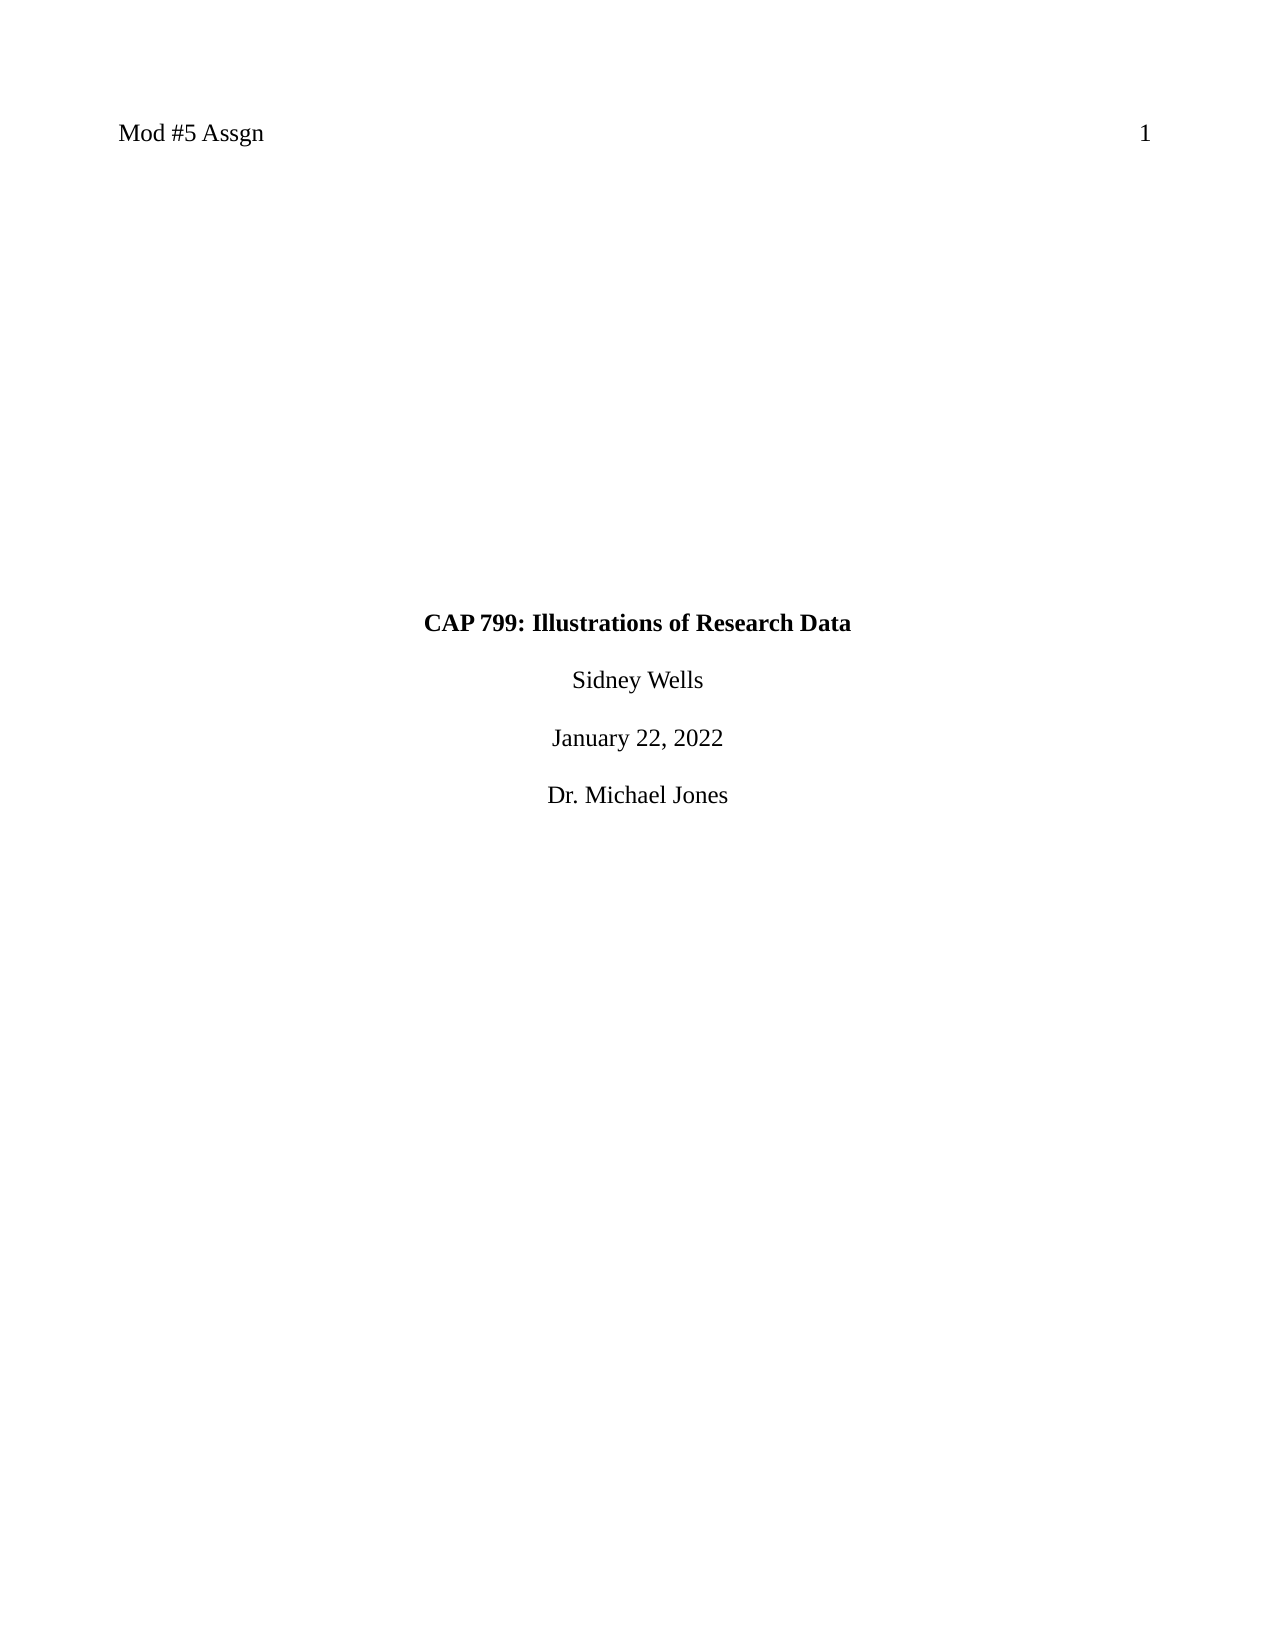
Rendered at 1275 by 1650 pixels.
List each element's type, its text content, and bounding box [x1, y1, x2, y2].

text CAP 799: Illustrations of Research Data [118, 608, 1157, 636]
text January 22, 2022 [118, 723, 1157, 751]
text Sidney Wells [118, 665, 1157, 694]
text Dr. Michael Jones [118, 780, 1157, 809]
